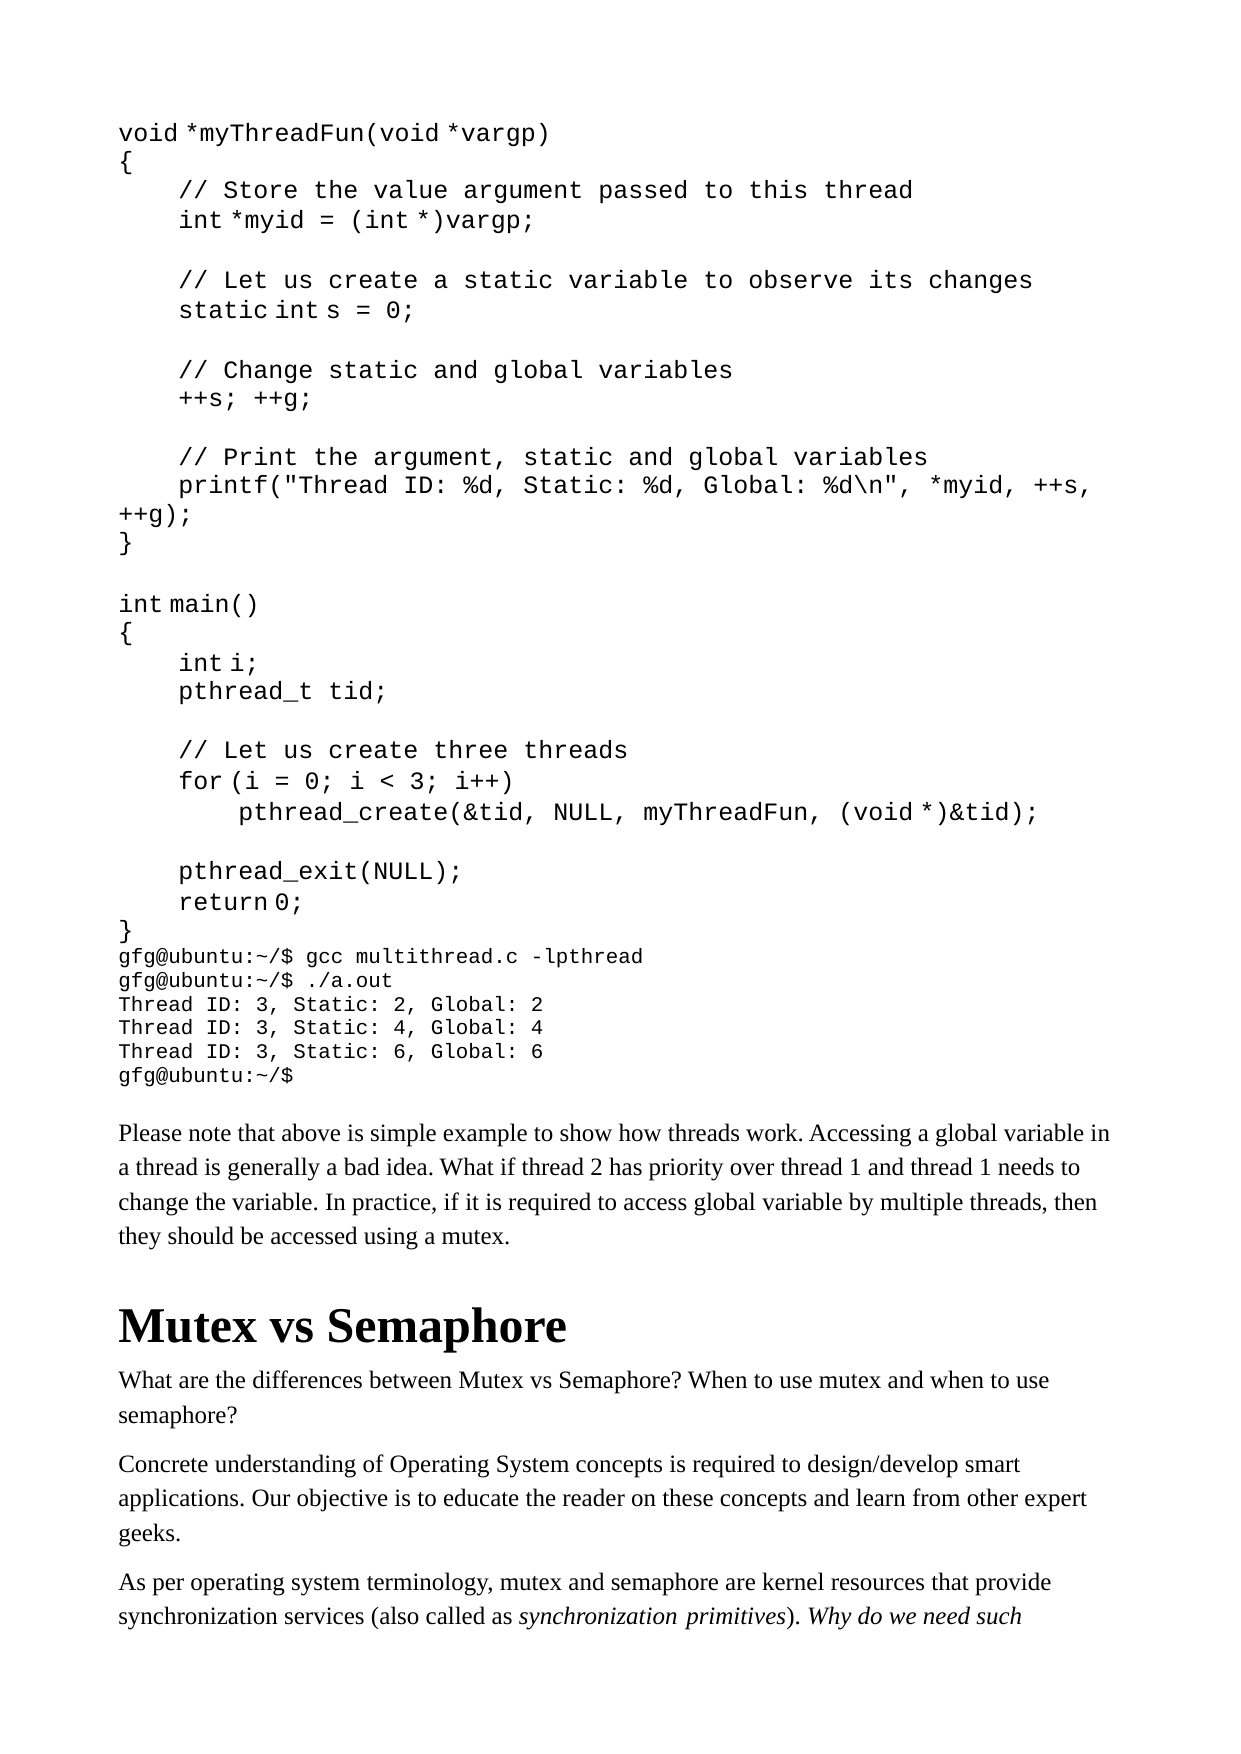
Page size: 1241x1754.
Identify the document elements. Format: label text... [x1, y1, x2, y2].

text Thread ID: 3, Static: 2, Global: 2 [118, 994, 1122, 1017]
text Thread ID: 3, Static: 4, Global: 4 [118, 1017, 1122, 1041]
text Please note that above is simple example to show how threads work. Accessing a global variable in a thread is generally a bad idea. What if thread 2 has priority over thread 1 and thread 1 needs to change the variable. In practice, if it is required to access global variable by multiple threads, then they should be accessed using a mutex. [118, 1118, 1122, 1250]
text Concrete understanding of Operating System concepts is required to design/develop smart applications. Our objective is to educate the reader on these concepts and learn from other expert geeks. [118, 1449, 1122, 1547]
text gfg@ubuntu:~/$ gcc multithread.c -lpthread [118, 946, 1122, 970]
text gfg@ubuntu:~/$ ./a.out [118, 970, 1122, 994]
table_header void *myThreadFun(void *vargp) { // Store the value argument passed to this thread int *myid = (int *)vargp; // Let us create a static variable to observe its changes static int s = 0; // Change static and global variables ++s; ++g; // Print the argument, static and global variables printf("Thread ID: %d, Static: %d, Global: %d\n", *myid, ++s, ++g); } int main() { int i; pthread_t tid; // Let us create three threads for (i = 0; i < 3; i++) pthread_create(&tid, NULL, myThreadFun, (void *)&tid); pthread_exit(NULL); return 0; } [118, 118, 1122, 946]
text What are the differences between Mutex vs Semaphore? When to use mutex and when to use semaphore? [118, 1365, 1122, 1428]
subtitle Mutex vs Semaphore [118, 1295, 1122, 1353]
text As per operating system terminology, mutex and semaphore are kernel resources that provide synchronization services (also called as synchronization primitives). Why do we need such [118, 1567, 1122, 1630]
text gfg@ubuntu:~/$ [118, 1065, 1122, 1088]
text Thread ID: 3, Static: 6, Global: 6 [118, 1041, 1122, 1065]
